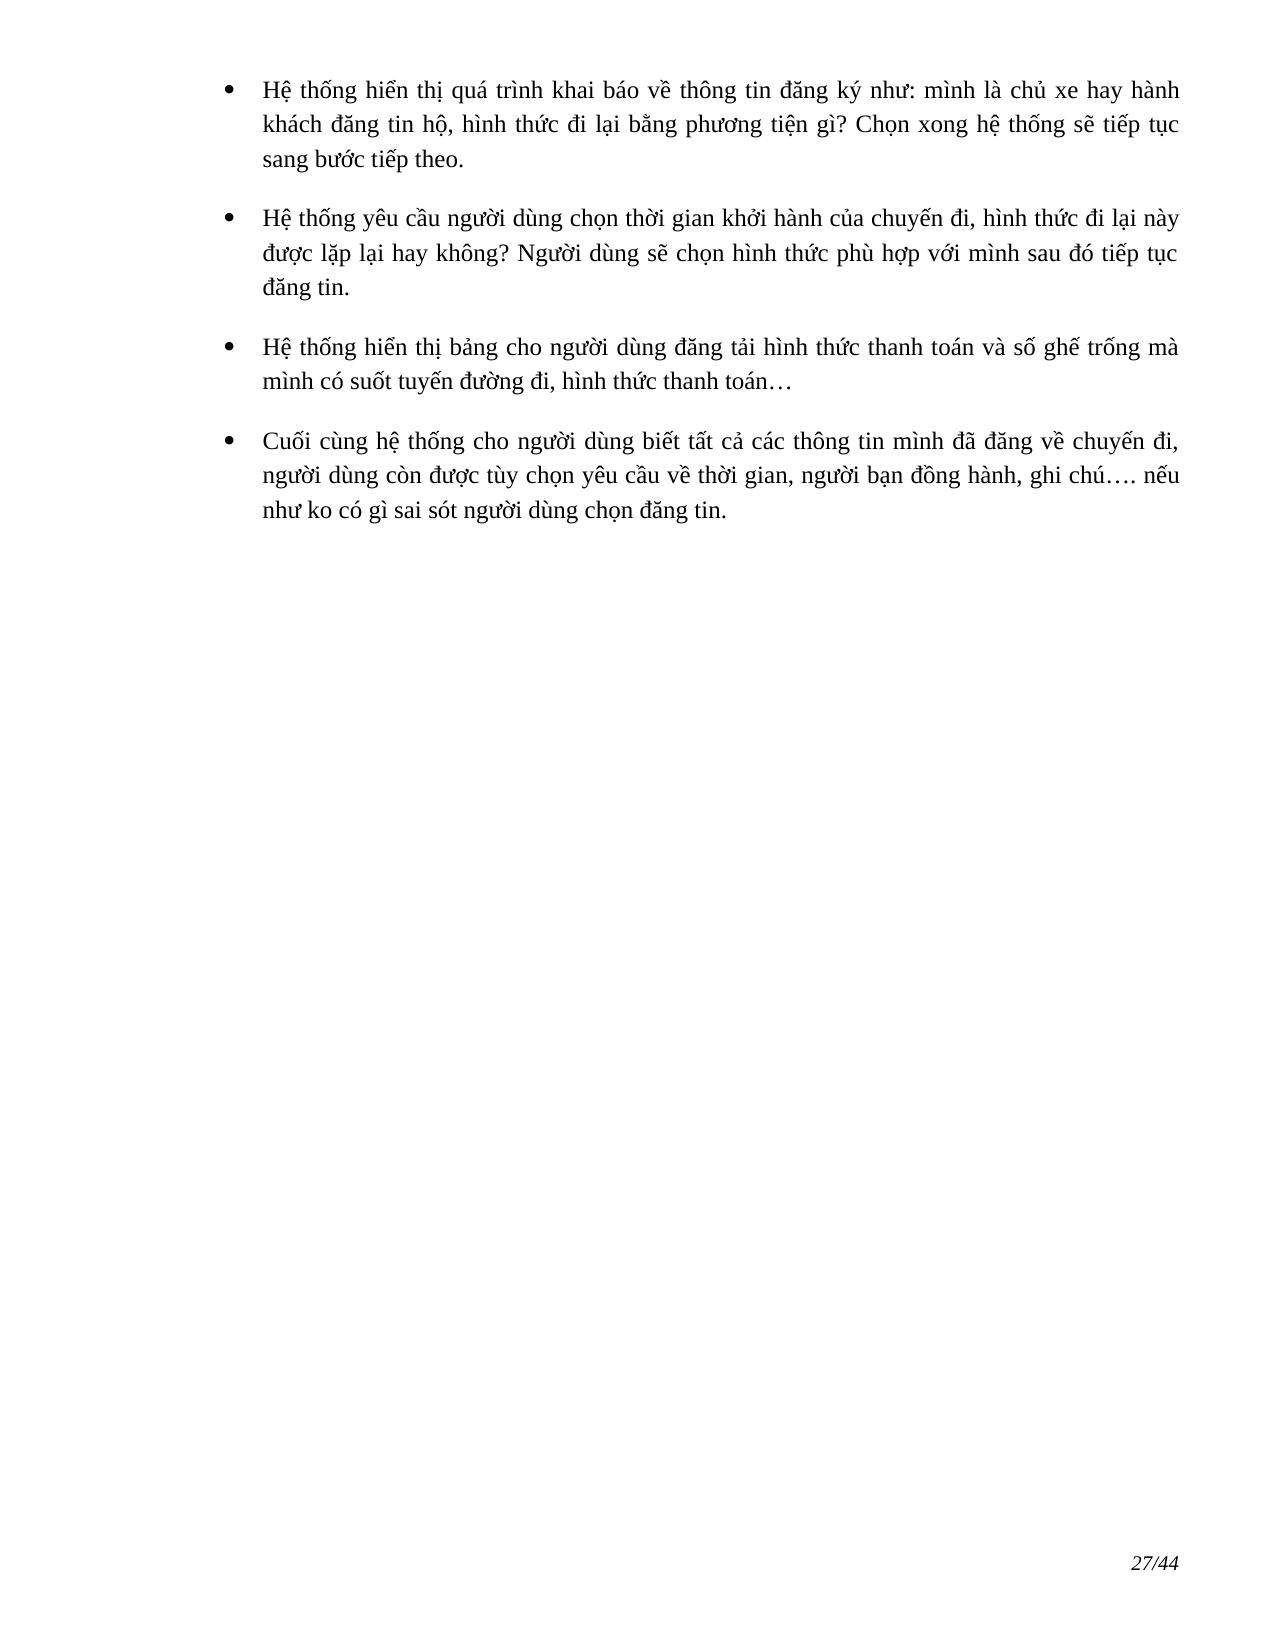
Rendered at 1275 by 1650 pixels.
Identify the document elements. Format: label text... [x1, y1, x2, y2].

list Cuối cùng hệ thống cho người dùng biết tất cả các thông tin mình đã đăng về chuyến đi, người dùng còn được tùy chọn yêu cầu về thời gian, người bạn đồng hành, ghi chú…. nếu như ko có gì sai sót người dùng chọn đăng tin. [225, 426, 1181, 523]
list Hệ thống hiển thị quá trình khai báo về thông tin đăng ký như: mình là chủ xe hay hành khách đăng tin hộ, hình thức đi lại bằng phương tiện gì? Chọn xong hệ thống sẽ tiếp tục sang bước tiếp theo. [225, 75, 1181, 173]
list Hệ thống yêu cầu người dùng chọn thời gian khởi hành của chuyến đi, hình thức đi lại này được lặp lại hay không? Người dùng sẽ chọn hình thức phù hợp với mình sau đó tiếp tục đăng tin. [225, 203, 1181, 301]
list Hệ thống hiển thị bảng cho người dùng đăng tải hình thức thanh toán và số ghế trống mà mình có suốt tuyến đường đi, hình thức thanh toán… [225, 332, 1181, 395]
